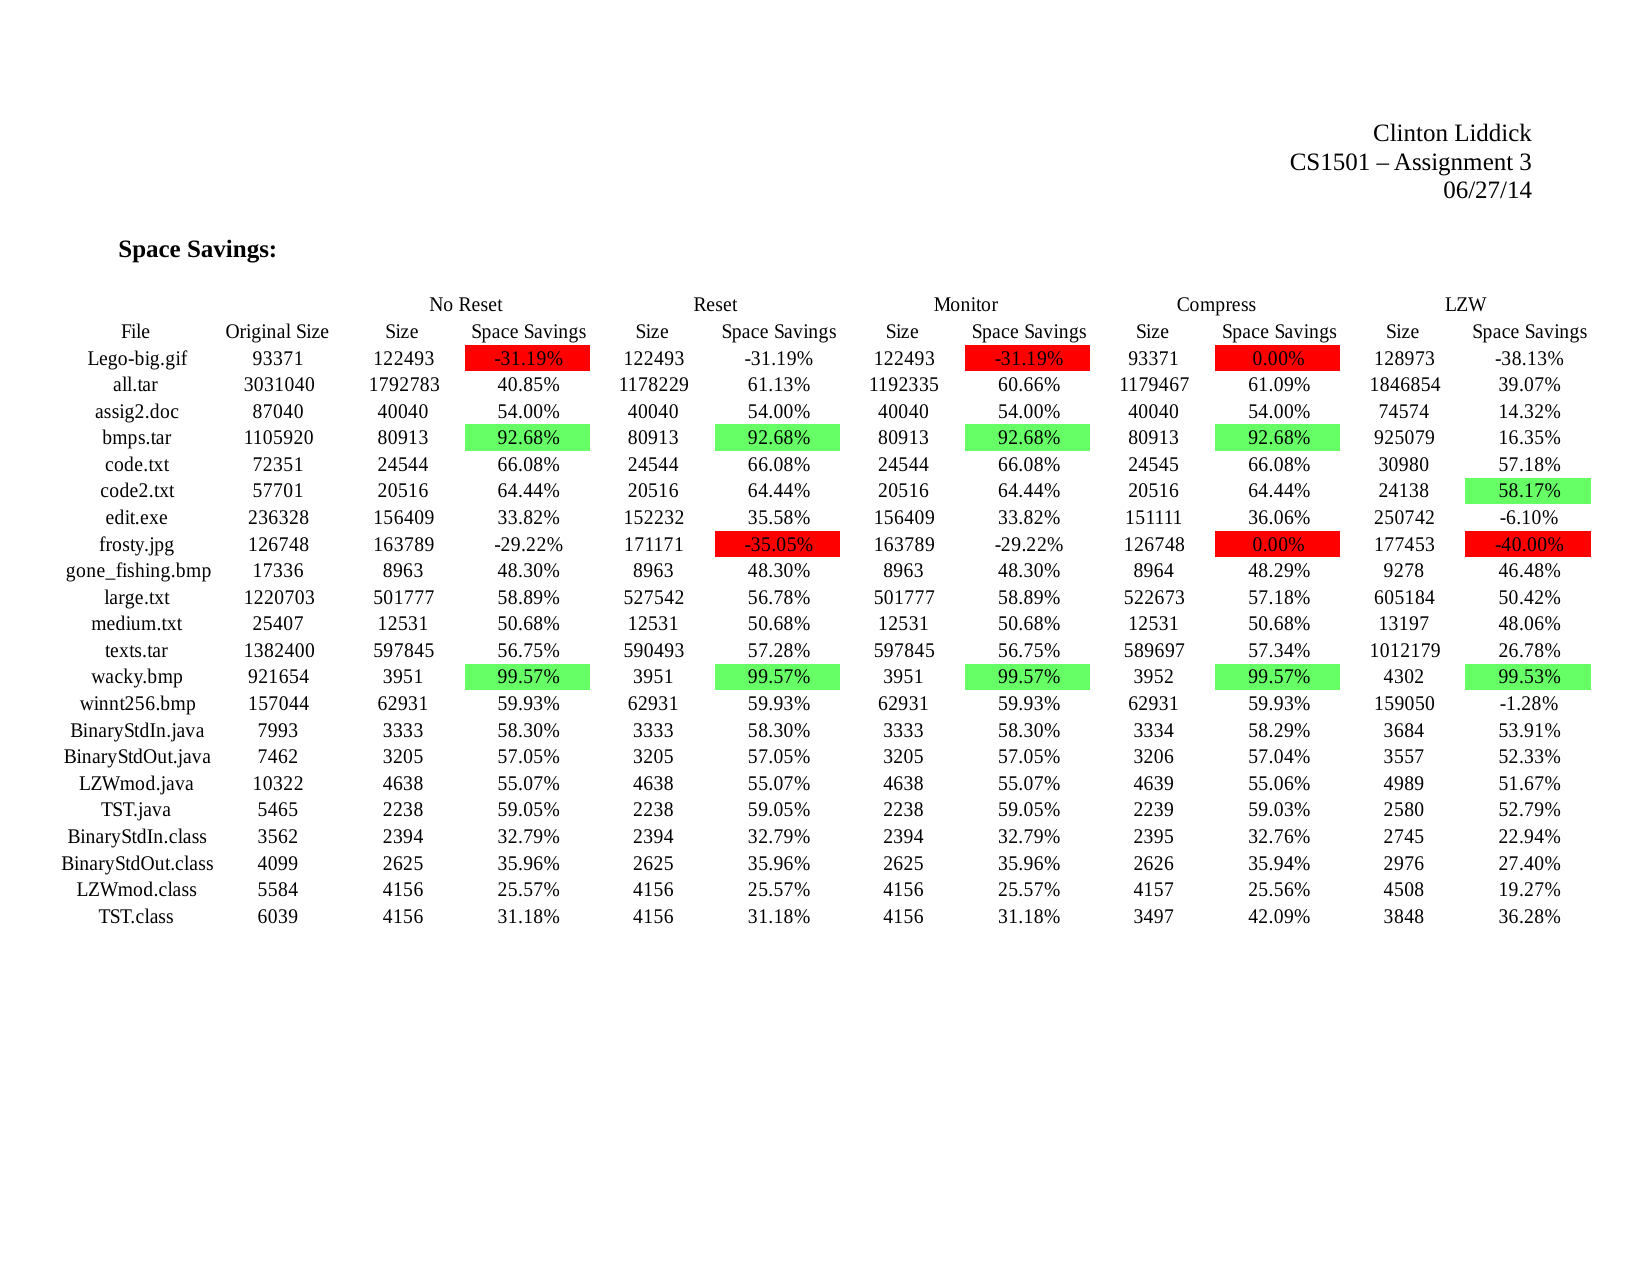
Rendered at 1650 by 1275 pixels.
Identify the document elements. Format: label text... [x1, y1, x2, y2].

text Space Savings: [118, 234, 1532, 263]
